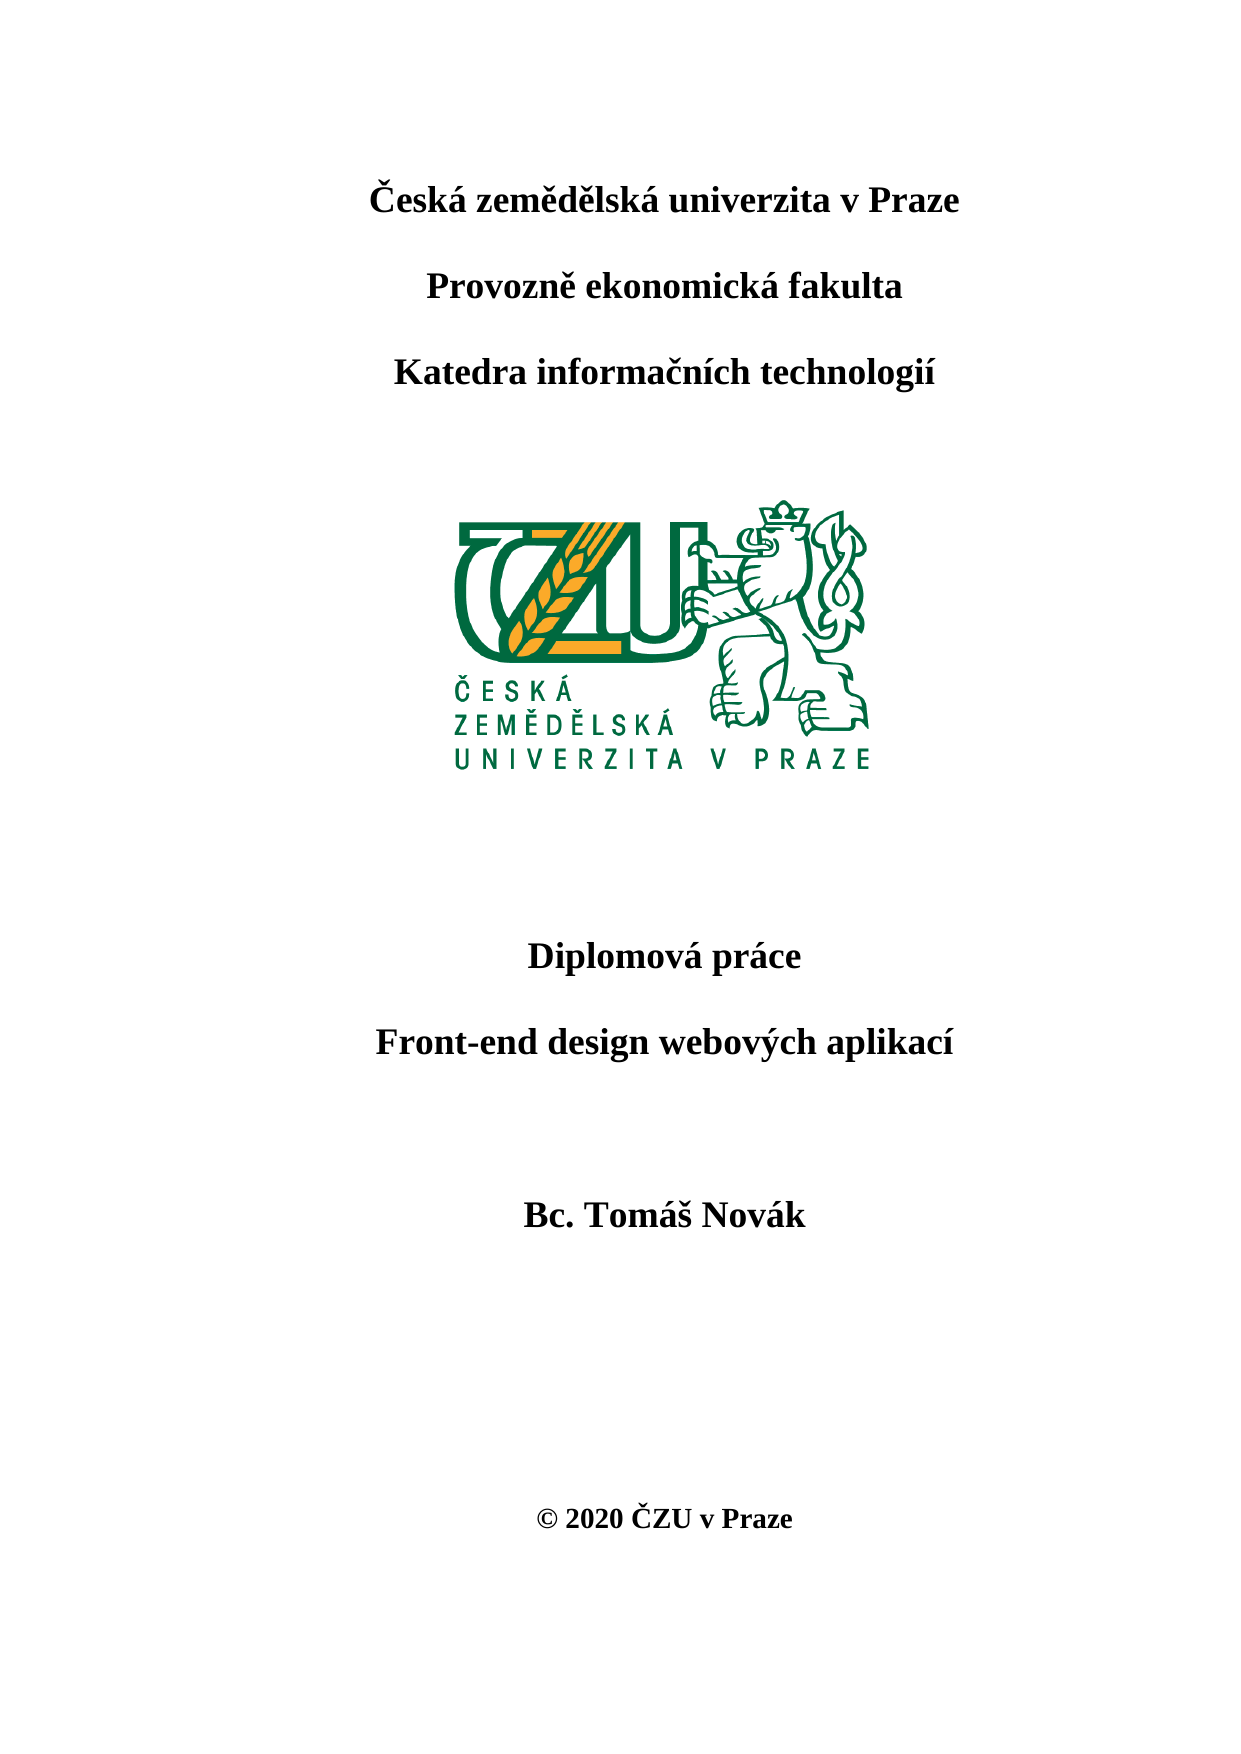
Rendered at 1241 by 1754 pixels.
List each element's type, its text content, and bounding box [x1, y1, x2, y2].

text Bc. Tomáš Novák [207, 1192, 1122, 1235]
picture [421, 479, 908, 803]
text Diplomová práce [207, 933, 1122, 976]
text Front-end design webových aplikací [207, 1019, 1122, 1063]
text Česká zemědělská univerzita v Praze [207, 177, 1122, 220]
text © 2020 ČZU v Praze [207, 1494, 1122, 1537]
text Katedra informačních technologií [207, 350, 1122, 393]
text Provozně ekonomická fakulta [207, 263, 1122, 307]
